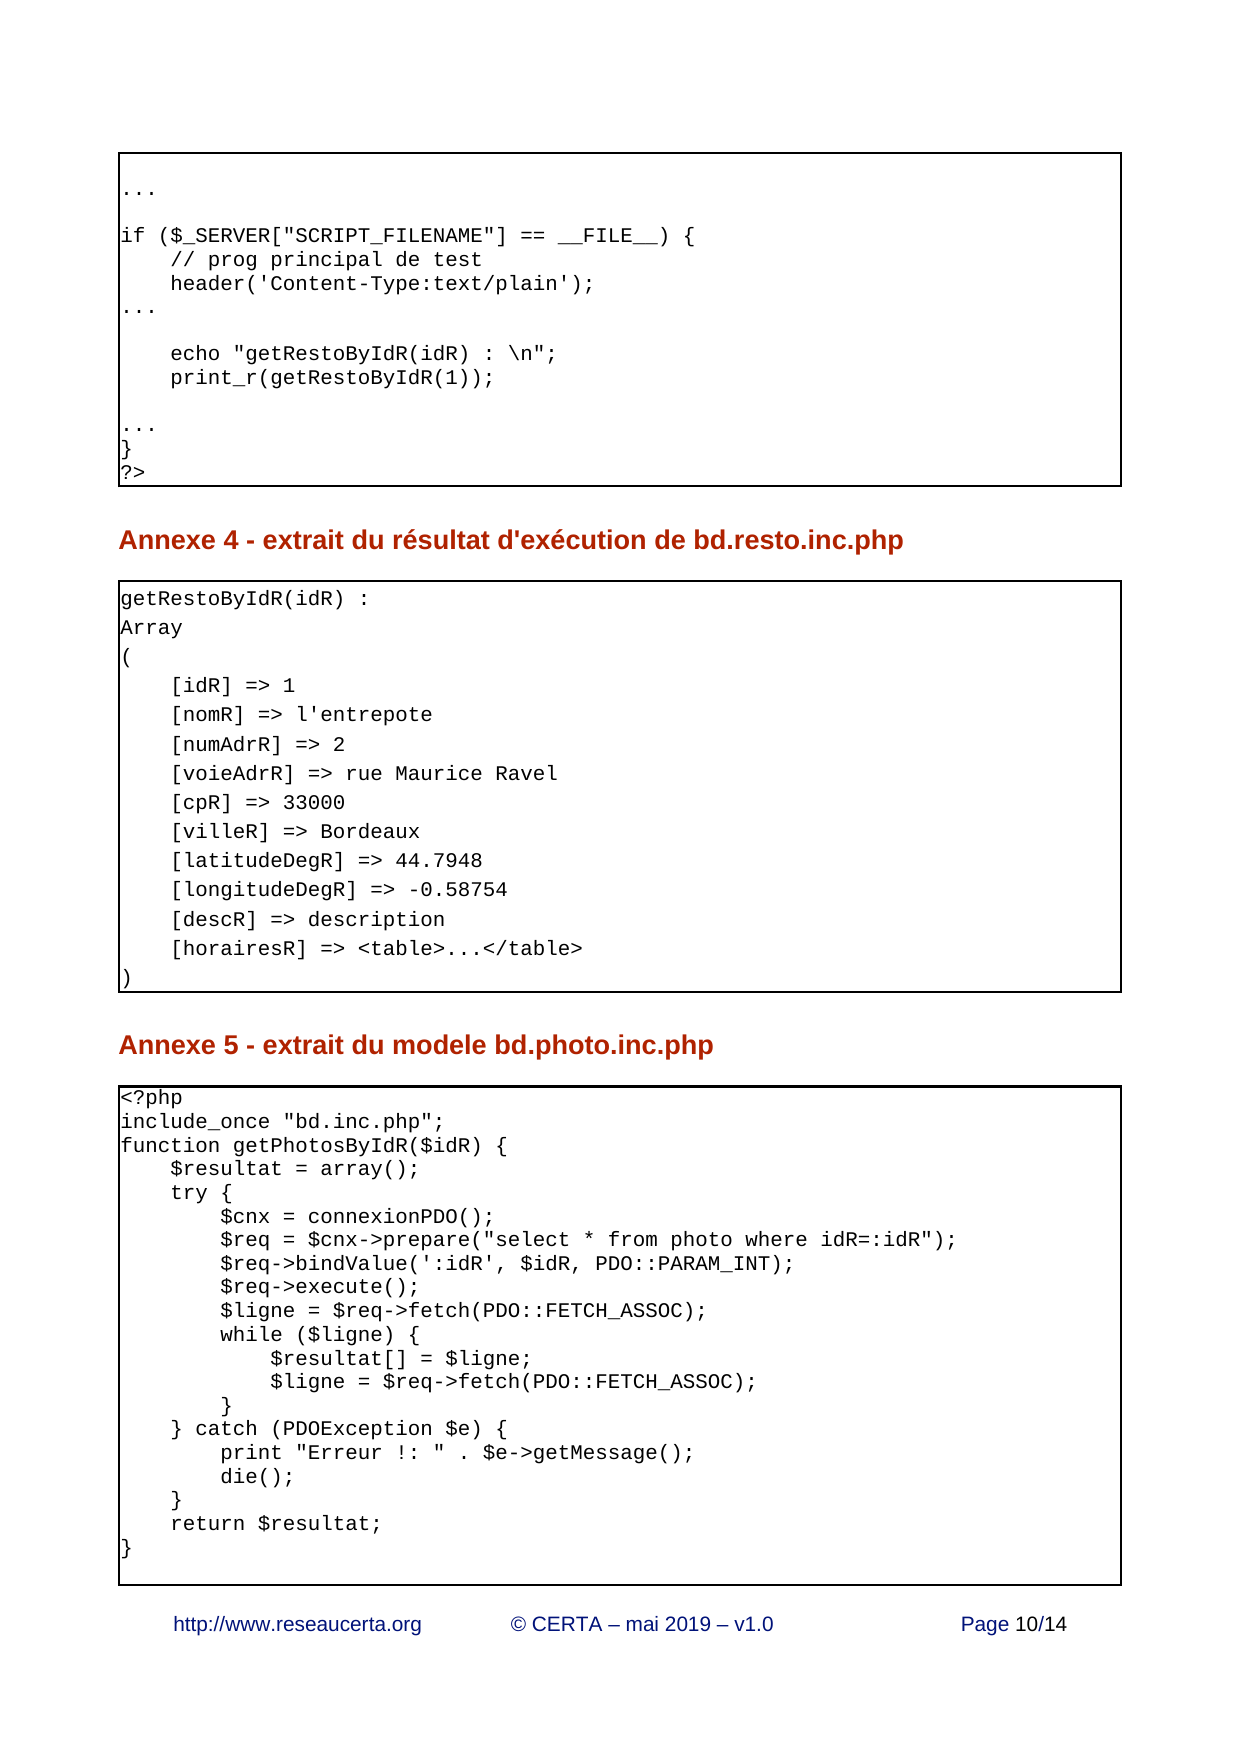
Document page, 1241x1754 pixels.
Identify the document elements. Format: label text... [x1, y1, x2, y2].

text ... [120, 412, 1120, 436]
text echo "getRestoByIdR(idR) : \n"; [120, 341, 1120, 365]
text ... [120, 294, 1120, 320]
text while ($ligne) { [120, 1322, 1120, 1345]
text [idR] => 1 [120, 668, 1120, 697]
text $ligne = $req->fetch(PDO::FETCH_ASSOC); [120, 1369, 1120, 1393]
text Annexe 4 - extrait du résultat d'exécution de bd.resto.inc.php [118, 524, 1122, 555]
text } [120, 1487, 1120, 1511]
text function getPhotosByIdR($idR) { [120, 1133, 1120, 1156]
text print_r(getRestoByIdR(1)); [120, 365, 1120, 391]
text $req->bindValue(':idR', $idR, PDO::PARAM_INT); [120, 1251, 1120, 1274]
text // prog principal de test [120, 247, 1120, 270]
text if ($_SERVER["SCRIPT_FILENAME"] == __FILE__) { [120, 223, 1120, 247]
text <?php [120, 1088, 1120, 1109]
text [longitudeDegR] => -0.58754 [120, 872, 1120, 901]
text } catch (PDOException $e) { [120, 1416, 1120, 1440]
text header('Content-Type:text/plain'); [120, 270, 1120, 294]
text $resultat = array(); [120, 1156, 1120, 1180]
text } [120, 1534, 1120, 1560]
text [descR] => description [120, 901, 1120, 930]
text $resultat[] = $ligne; [120, 1345, 1120, 1369]
text $cnx = connexionPDO(); [120, 1203, 1120, 1227]
text die(); [120, 1464, 1120, 1487]
text } [120, 1393, 1120, 1416]
text [numAdrR] => 2 [120, 726, 1120, 755]
text Annexe 5 - extrait du modele bd.photo.inc.php [118, 1029, 1122, 1060]
text [villeR] => Bordeaux [120, 813, 1120, 843]
text Array [120, 609, 1120, 638]
text include_once "bd.inc.php"; [120, 1109, 1120, 1133]
text print "Erreur !: " . $e->getMessage(); [120, 1440, 1120, 1464]
text ) [120, 959, 1120, 991]
text [cpR] => 33000 [120, 784, 1120, 813]
text return $resultat; [120, 1511, 1120, 1534]
text $req->execute(); [120, 1274, 1120, 1298]
text [nomR] => l'entrepote [120, 697, 1120, 726]
text try { [120, 1180, 1120, 1203]
text [horairesR] => <table>...</table> [120, 930, 1120, 959]
text $req = $cnx->prepare("select * from photo where idR=:idR"); [120, 1227, 1120, 1251]
text ( [120, 638, 1120, 668]
text [latitudeDegR] => 44.7948 [120, 843, 1120, 872]
text $ligne = $req->fetch(PDO::FETCH_ASSOC); [120, 1298, 1120, 1322]
text ... [120, 176, 1120, 202]
text getRestoByIdR(idR) : [120, 582, 1120, 609]
text ?> [120, 459, 1120, 485]
text [voieAdrR] => rue Maurice Ravel [120, 755, 1120, 784]
text } [120, 436, 1120, 459]
